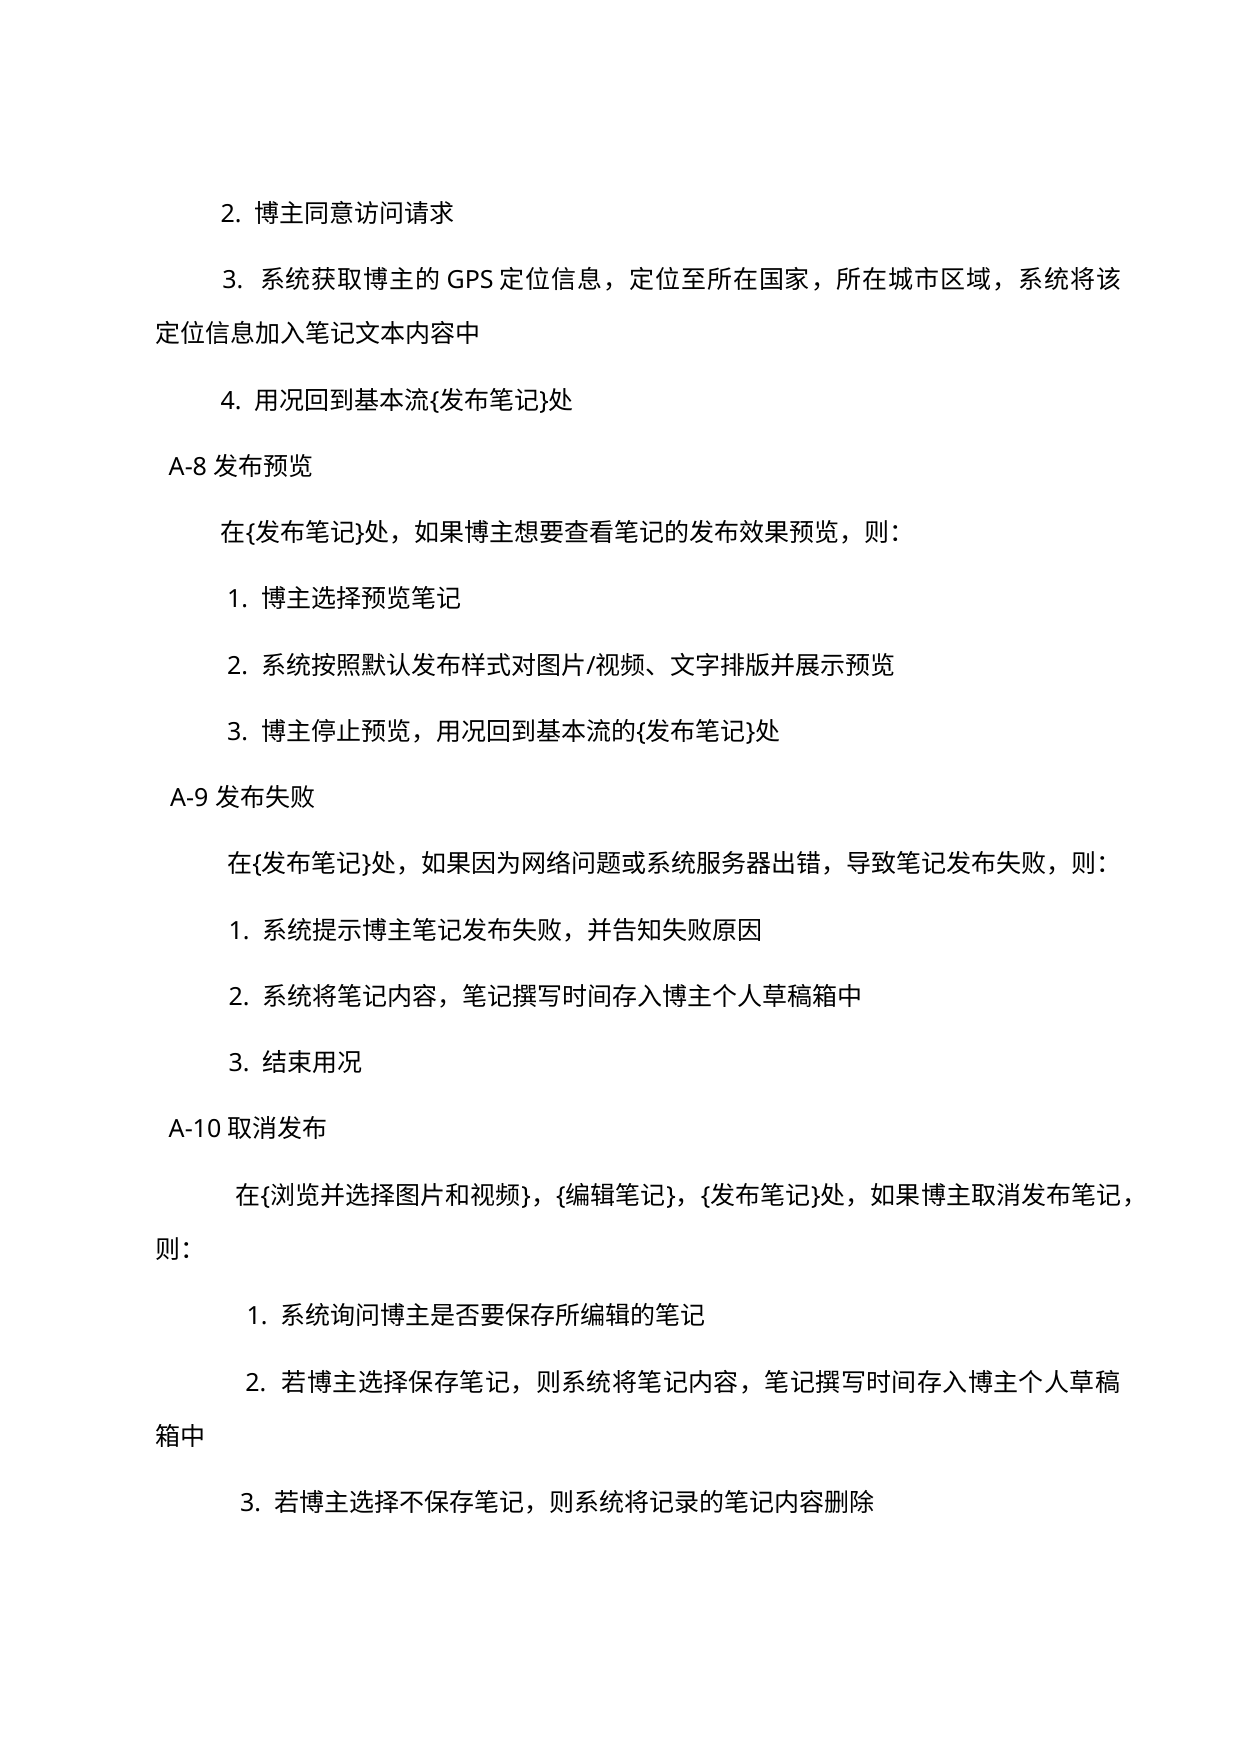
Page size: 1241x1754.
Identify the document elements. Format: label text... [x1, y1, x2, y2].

list 1. 系统提示博主笔记发布失败，并告知失败原因 [118, 910, 1122, 946]
list 3. 博主停止预览，用况回到基本流的{发布笔记}处 [156, 711, 1122, 748]
list 2. 系统按照默认发布样式对图片/视频、文字排版并展示预览 [156, 645, 1122, 681]
list 在{浏览并选择图片和视频}，{编辑笔记}，{发布笔记}处，如果博主取消发布笔记，则： [156, 1175, 1122, 1266]
list 3. 系统获取博主的GPS定位信息，定位至所在国家，所在城市区域，系统将该 定位信息加入笔记文本内容中 [156, 259, 1122, 350]
list 4. 用况回到基本流{发布笔记}处 [156, 380, 1122, 416]
list 在{发布笔记}处，如果博主想要查看笔记的发布效果预览，则： [156, 513, 1122, 549]
list 3. 若博主选择不保存笔记，则系统将记录的笔记内容删除 [156, 1483, 1122, 1519]
list 1. 博主选择预览笔记 [156, 579, 1122, 615]
list A-10 取消发布 [156, 1109, 1122, 1145]
list 2. 系统将笔记内容，笔记撰写时间存入博主个人草稿箱中 [118, 976, 1122, 1013]
list 2. 博主同意访问请求 [156, 193, 1122, 229]
list 1. 系统询问博主是否要保存所编辑的笔记 [156, 1296, 1122, 1332]
list A-8 发布预览 [156, 446, 1122, 483]
list 2. 若博主选择保存笔记，则系统将笔记内容，笔记撰写时间存入博主个人草稿箱中 [156, 1362, 1122, 1453]
list A-9 发布失败 [118, 778, 1122, 814]
list 3. 结束用况 [118, 1043, 1122, 1079]
list 在{发布笔记}处，如果因为网络问题或系统服务器出错，导致笔记发布失败，则： [156, 844, 1122, 880]
